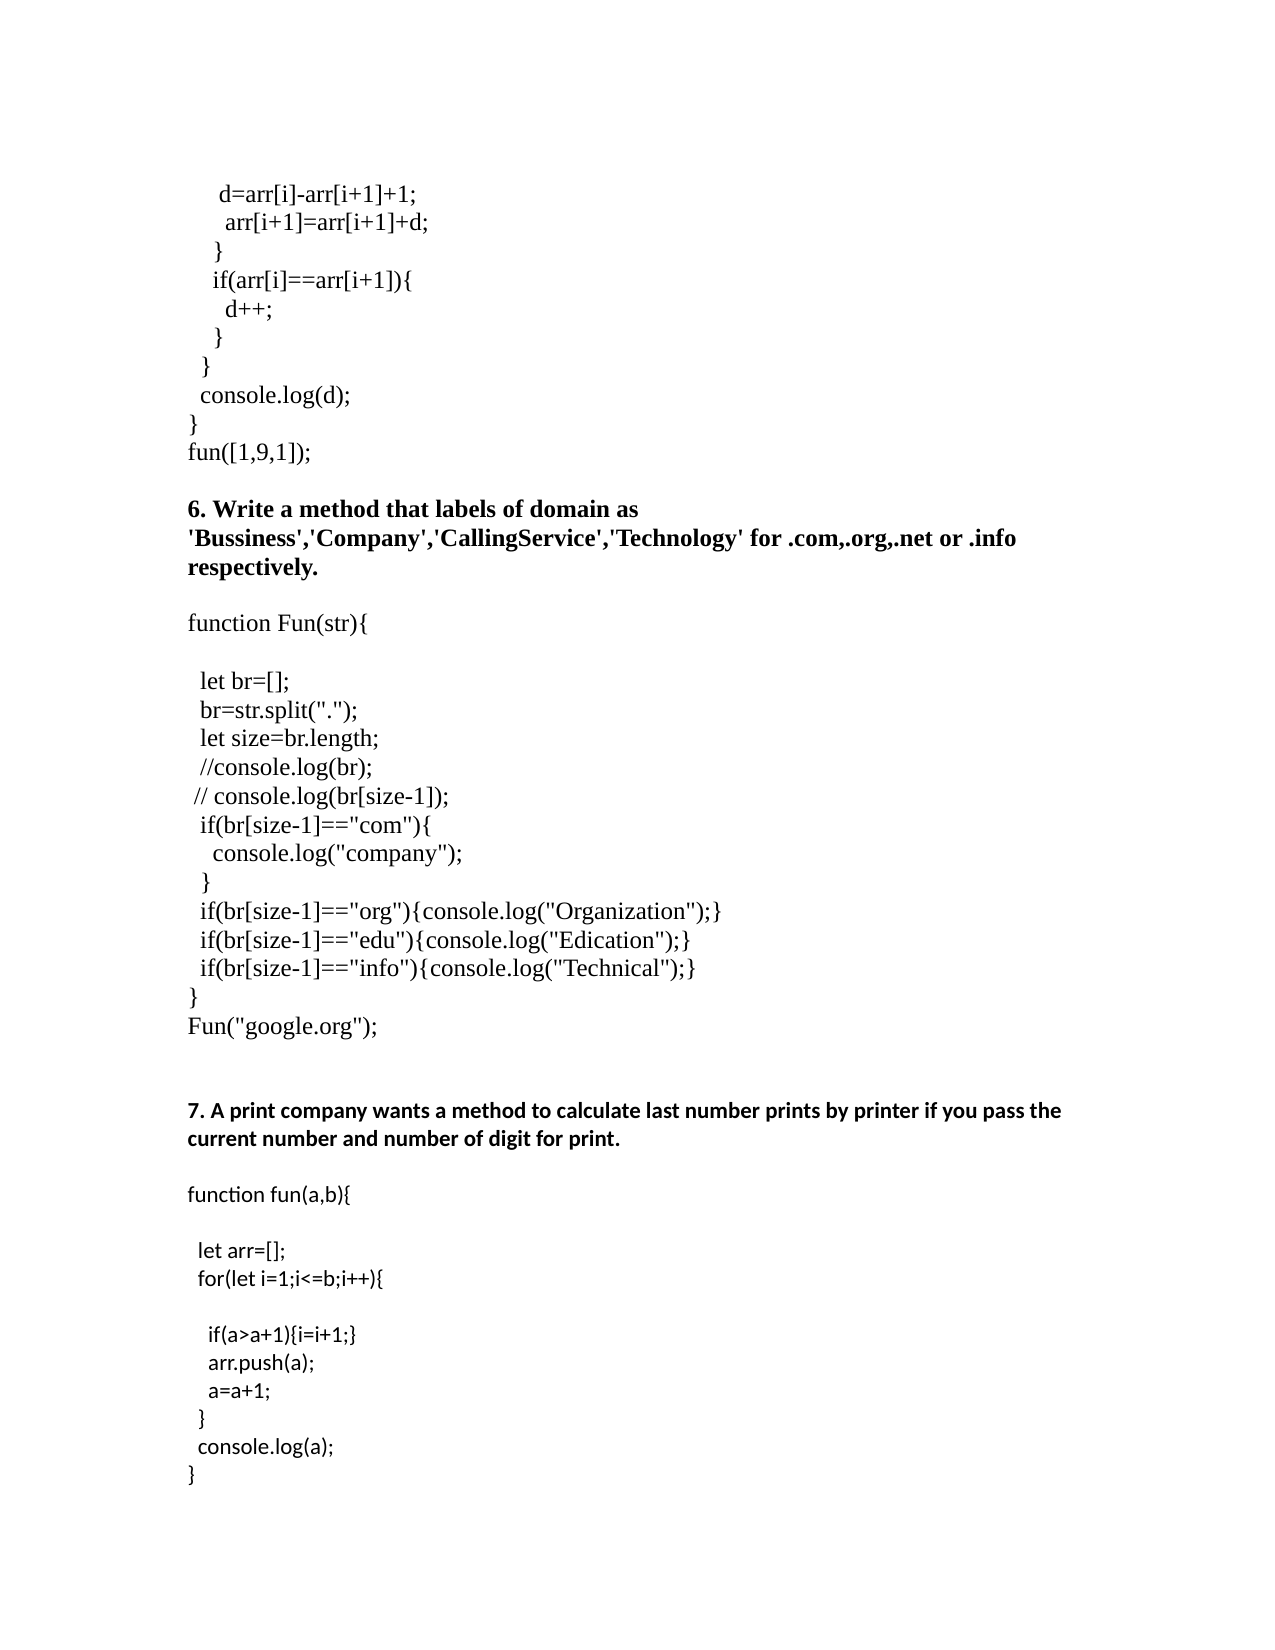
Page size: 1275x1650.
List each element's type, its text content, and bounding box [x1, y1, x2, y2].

text } [187, 1460, 1087, 1488]
text } [187, 1404, 1087, 1432]
text if(br[size-1]=="info"){console.log("Technical");} [187, 953, 1087, 982]
text } [187, 351, 1087, 380]
text } [187, 236, 1087, 265]
text if(br[size-1]=="com"){ [187, 810, 1087, 838]
text 7. A print company wants a method to calculate last number prints by printer if you pass the current number and number of digit for print. [187, 1096, 1087, 1152]
text 6. Write a method that labels of domain as 'Bussiness','Company','CallingService','Technology' for .com,.org,.net or .info respectively. [187, 494, 1087, 581]
text d++; [187, 294, 1087, 322]
text console.log(d); [187, 380, 1087, 409]
text fun([1,9,1]); [187, 437, 1087, 466]
text if(br[size-1]=="org"){console.log("Organization");} [187, 896, 1087, 925]
text } [187, 982, 1087, 1011]
text a=a+1; [187, 1376, 1087, 1404]
text if(br[size-1]=="edu"){console.log("Edication");} [187, 925, 1087, 953]
text arr[i+1]=arr[i+1]+d; [187, 207, 1087, 236]
text // console.log(br[size-1]); [187, 781, 1087, 810]
text } [187, 322, 1087, 351]
text console.log("company"); [187, 838, 1087, 867]
text } [187, 867, 1087, 896]
text let size=br.length; [187, 723, 1087, 752]
text console.log(a); [187, 1432, 1087, 1460]
text let arr=[]; [187, 1236, 1087, 1264]
text if(a>a+1){i=i+1;} [187, 1320, 1087, 1348]
text br=str.split("."); [187, 695, 1087, 723]
text let br=[]; [187, 666, 1087, 695]
text //console.log(br); [187, 752, 1087, 781]
text d=arr[i]-arr[i+1]+1; [187, 179, 1087, 207]
text function fun(a,b){ [187, 1180, 1087, 1208]
text } [187, 409, 1087, 437]
text function Fun(str){ [187, 608, 1087, 637]
text for(let i=1;i<=b;i++){ [187, 1264, 1087, 1292]
text Fun("google.org"); [187, 1011, 1087, 1040]
text arr.push(a); [187, 1348, 1087, 1376]
text if(arr[i]==arr[i+1]){ [187, 265, 1087, 294]
